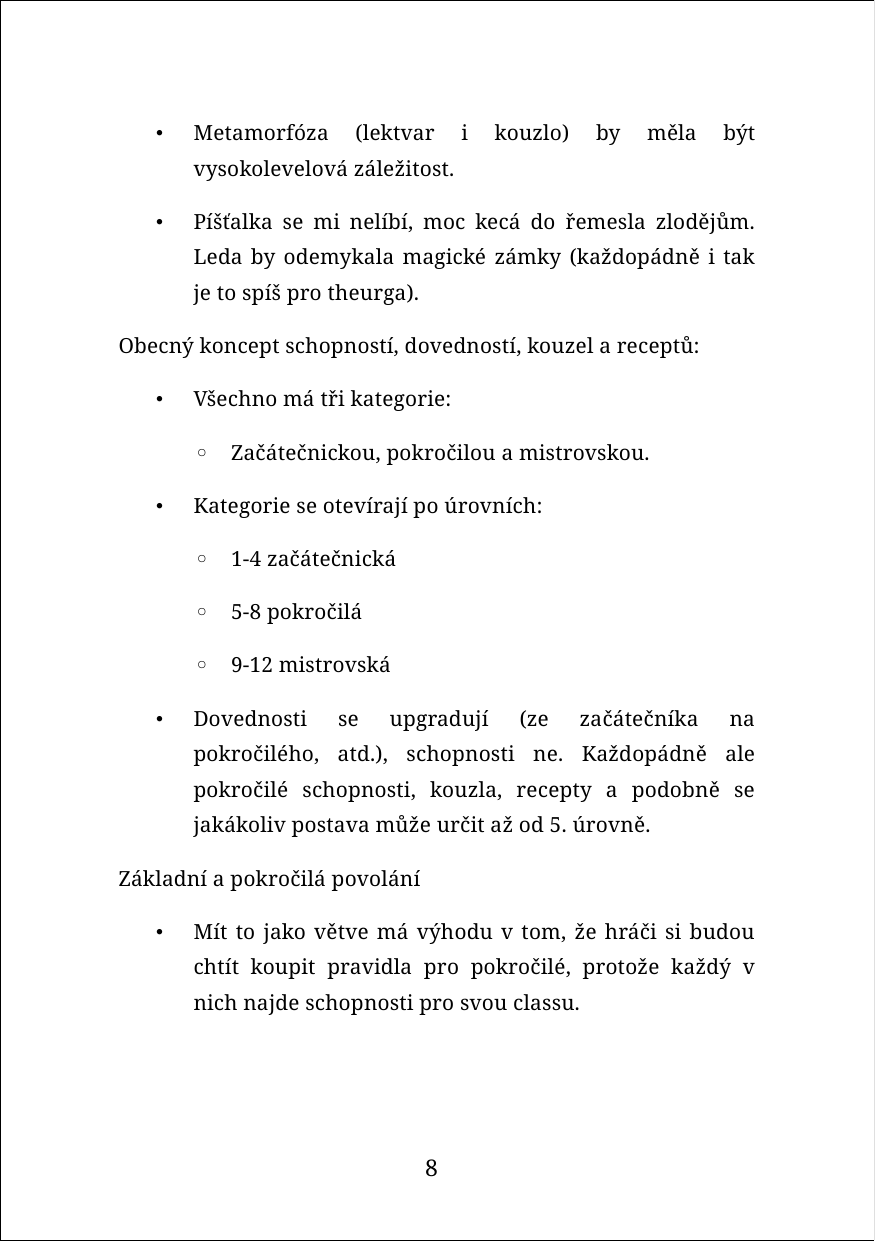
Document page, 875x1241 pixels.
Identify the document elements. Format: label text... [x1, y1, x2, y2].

list Metamorfóza (lektvar i kouzlo) by měla být vysokolevelová záležitost. [156, 118, 756, 182]
list Začátečnickou, pokročilou a mistrovskou. [193, 438, 756, 466]
list Píšťalka se mi nelíbí, moc kecá do řemesla zlodějům. Leda by odemykala magické zámky (každopádně i tak je to spíš pro theurga). [156, 207, 756, 306]
list Kategorie se otevírají po úrovních: [156, 491, 756, 519]
list Dovednosti se upgradují (ze začátečníka na pokročilého, atd.), schopnosti ne. Každopádně ale pokročilé schopnosti, kouzla, recepty a podobně se jakákoliv postava může určit až od 5. úrovně. [156, 704, 756, 839]
list 9-12 mistrovská [193, 651, 756, 679]
list Všechno má tři kategorie: [156, 384, 756, 413]
list 5-8 pokročilá [193, 597, 756, 626]
text Základní a pokročilá povolání [118, 864, 756, 892]
list Mít to jako větve má výhodu v tom, že hráči si budou chtít koupit pravidla pro pokročilé, protože každý v nich najde schopnosti pro svou classu. [156, 917, 756, 1016]
text Obecný koncept schopností, dovedností, kouzel a receptů: [118, 331, 756, 360]
list 1-4 začátečnická [193, 544, 756, 573]
